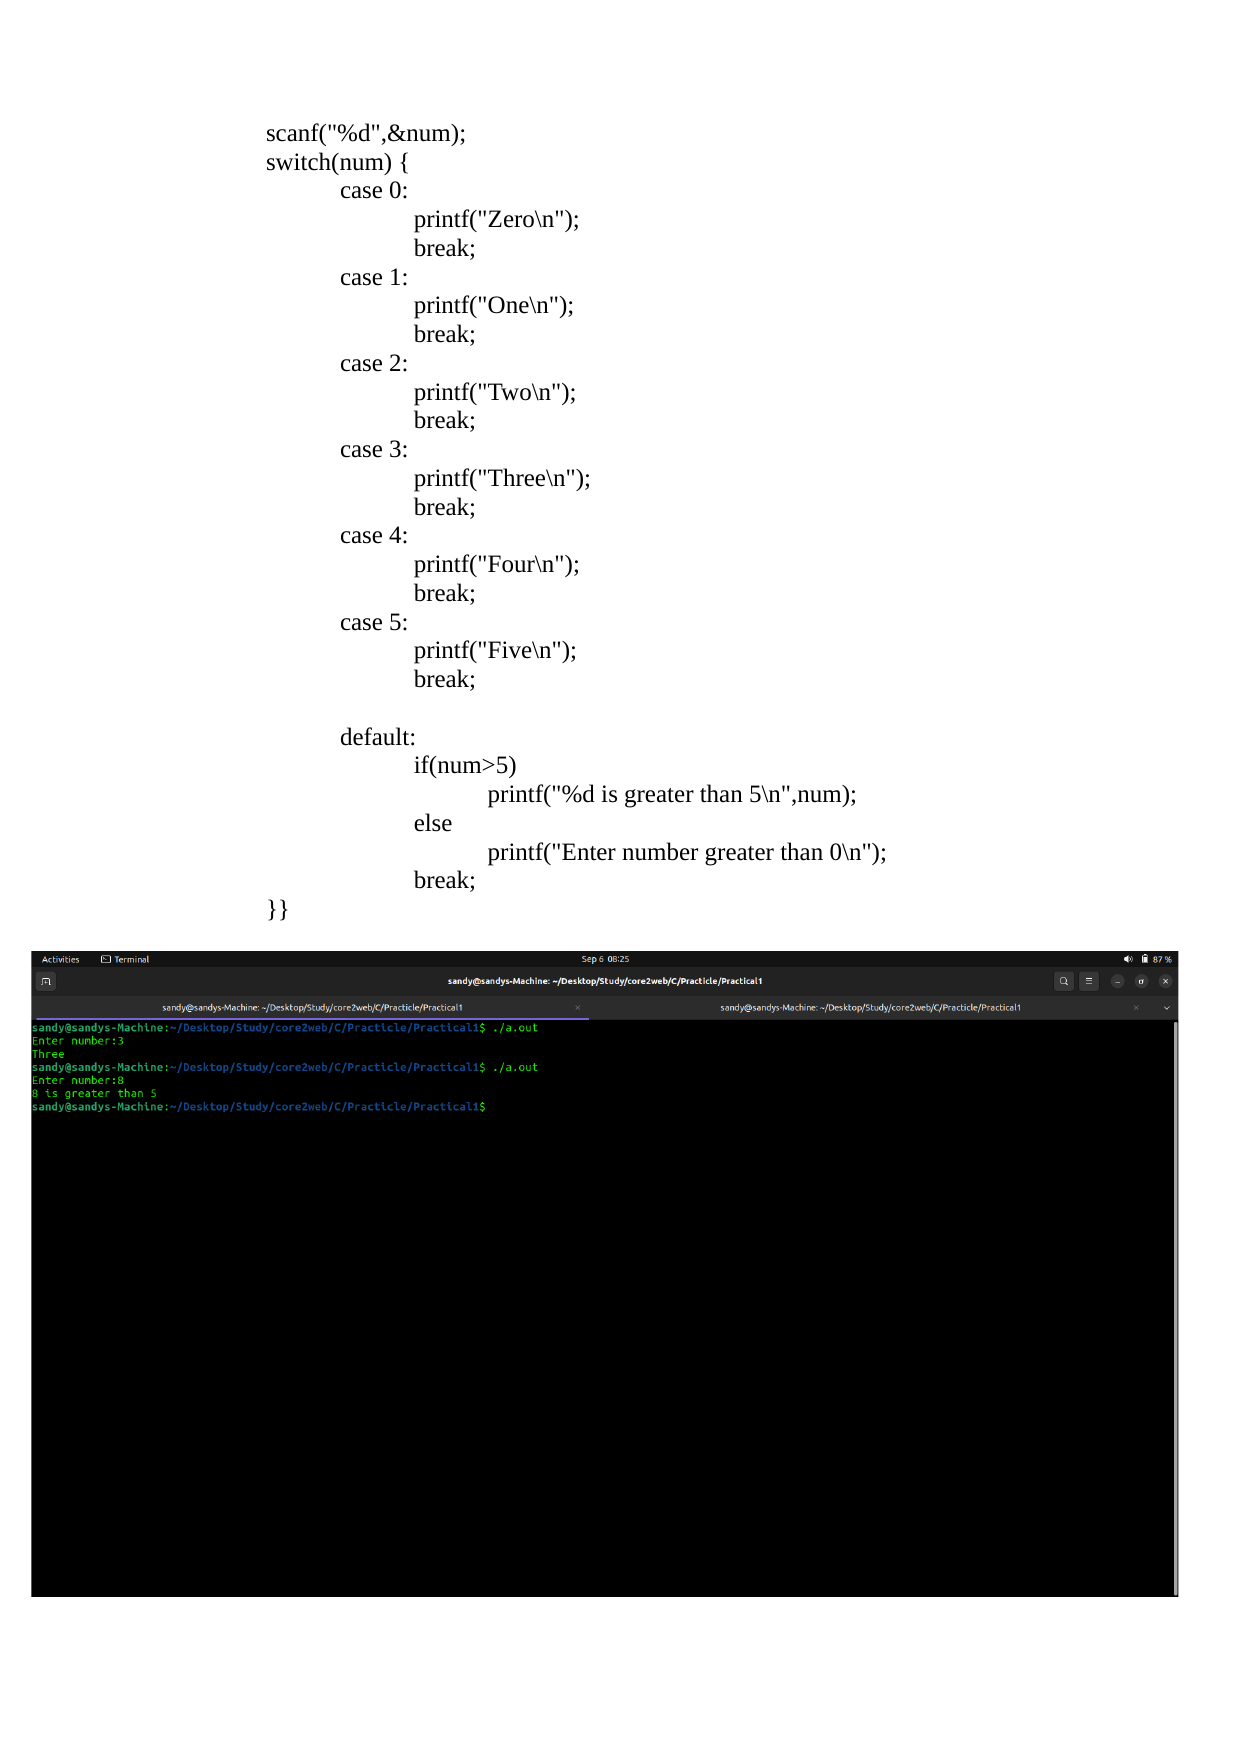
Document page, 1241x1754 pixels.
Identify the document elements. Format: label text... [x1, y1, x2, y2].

text printf("Zero\n"); [118, 204, 1122, 233]
text case 2: [118, 348, 1122, 377]
text else [118, 808, 1122, 837]
text break; [118, 233, 1122, 262]
text printf("Five\n"); [118, 636, 1122, 664]
text scanf("%d",&num); [118, 118, 1122, 147]
text printf("One\n"); [118, 291, 1122, 319]
text break; [118, 866, 1122, 894]
text default: [118, 722, 1122, 751]
text case 1: [118, 262, 1122, 291]
text }} [118, 894, 1122, 923]
picture [31, 951, 1179, 1597]
text break; [118, 406, 1122, 434]
text if(num>5) [118, 751, 1122, 779]
text break; [118, 319, 1122, 348]
text case 4: [118, 521, 1122, 549]
text case 3: [118, 434, 1122, 463]
text break; [118, 578, 1122, 607]
text printf("Two\n"); [118, 377, 1122, 406]
text printf("Four\n"); [118, 549, 1122, 578]
text break; [118, 664, 1122, 693]
text printf("Enter number greater than 0\n"); [118, 837, 1122, 866]
text break; [118, 492, 1122, 521]
text case 0: [118, 176, 1122, 204]
text case 5: [118, 607, 1122, 636]
text printf("%d is greater than 5\n",num); [118, 779, 1122, 808]
text printf("Three\n"); [118, 463, 1122, 492]
text switch(num) { [118, 147, 1122, 176]
